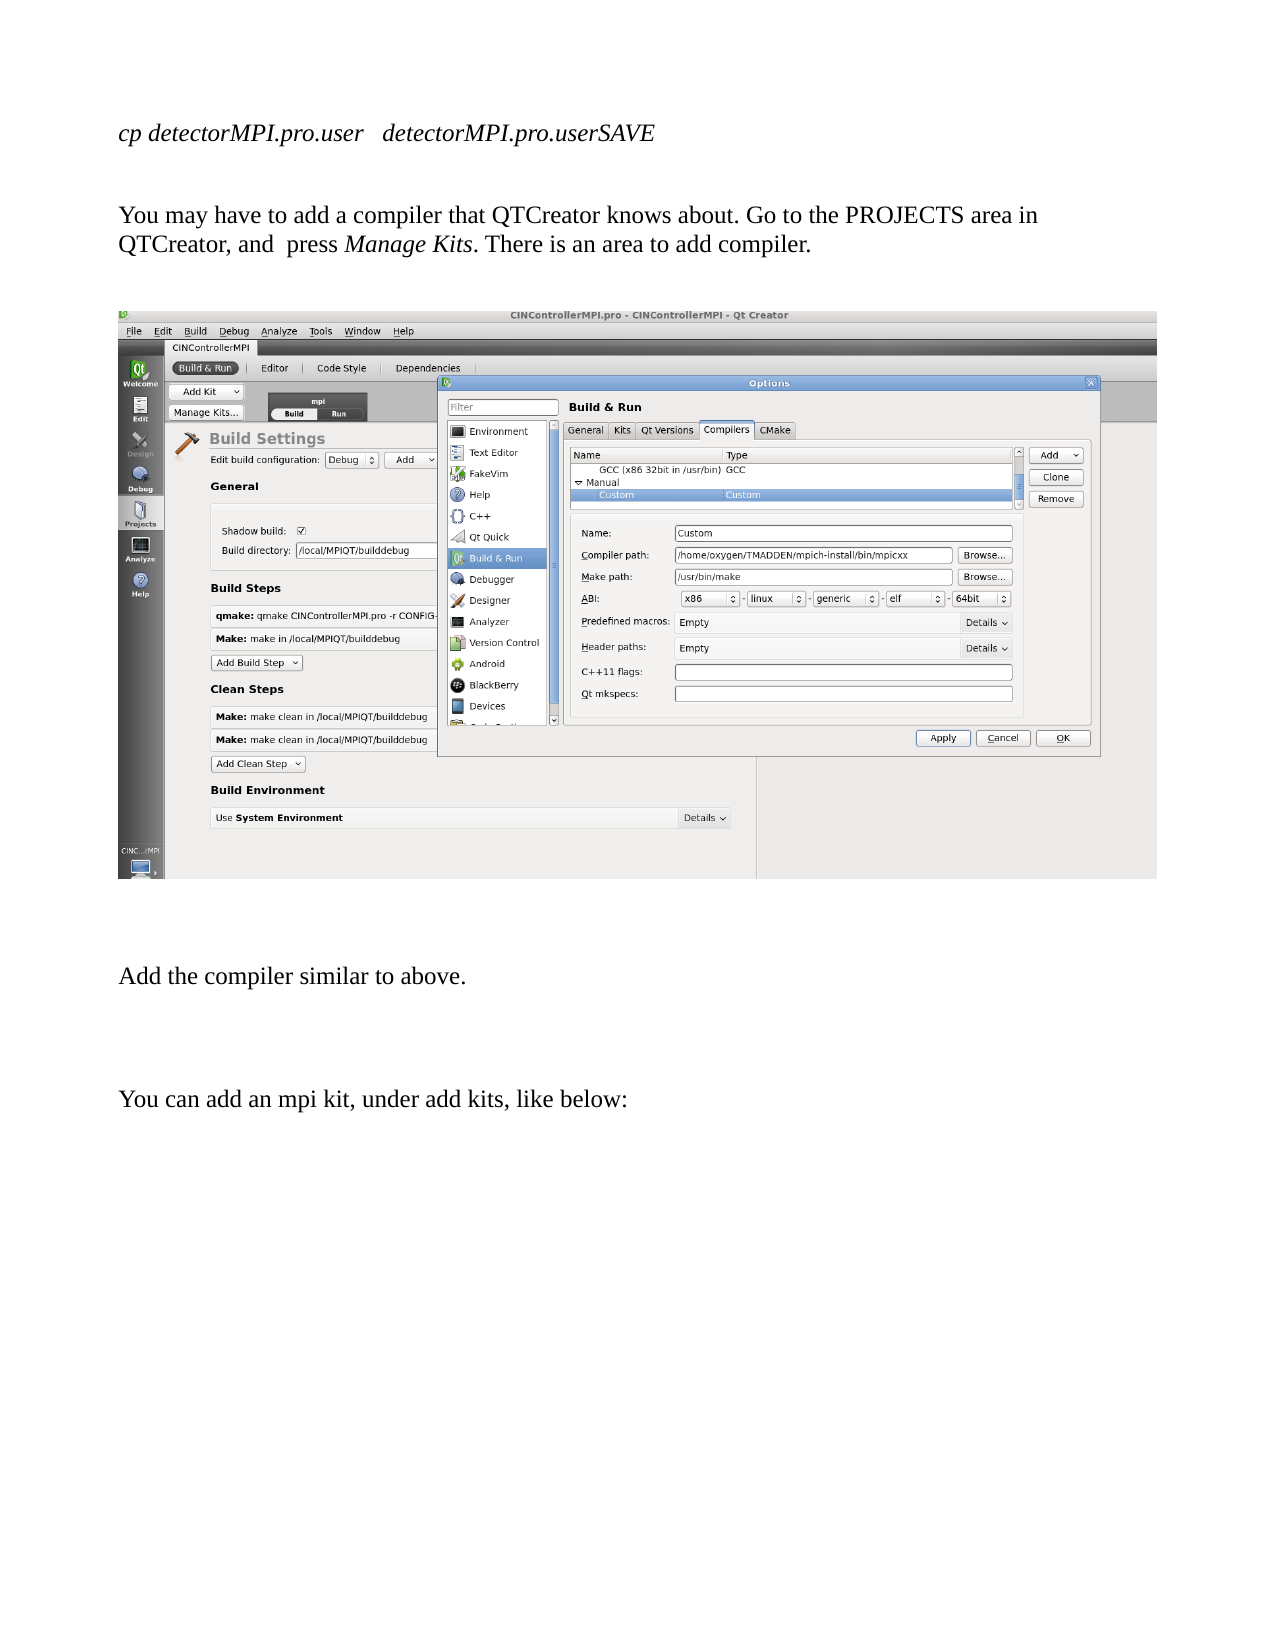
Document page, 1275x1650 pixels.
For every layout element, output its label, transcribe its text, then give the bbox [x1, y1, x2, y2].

text You may have to add a compiler that QTCreator knows about. Go to the PROJECTS area in QTCreator, and press Manage Kits. There is an area to add compiler. [118, 201, 1157, 258]
text You can add an mpi kit, under add kits, like below: [118, 1084, 1157, 1113]
text cp detectorMPI.pro.user detectorMPI.pro.userSAVE [118, 118, 1157, 147]
text Add the compiler similar to above. [118, 961, 1157, 989]
picture [118, 311, 1157, 879]
